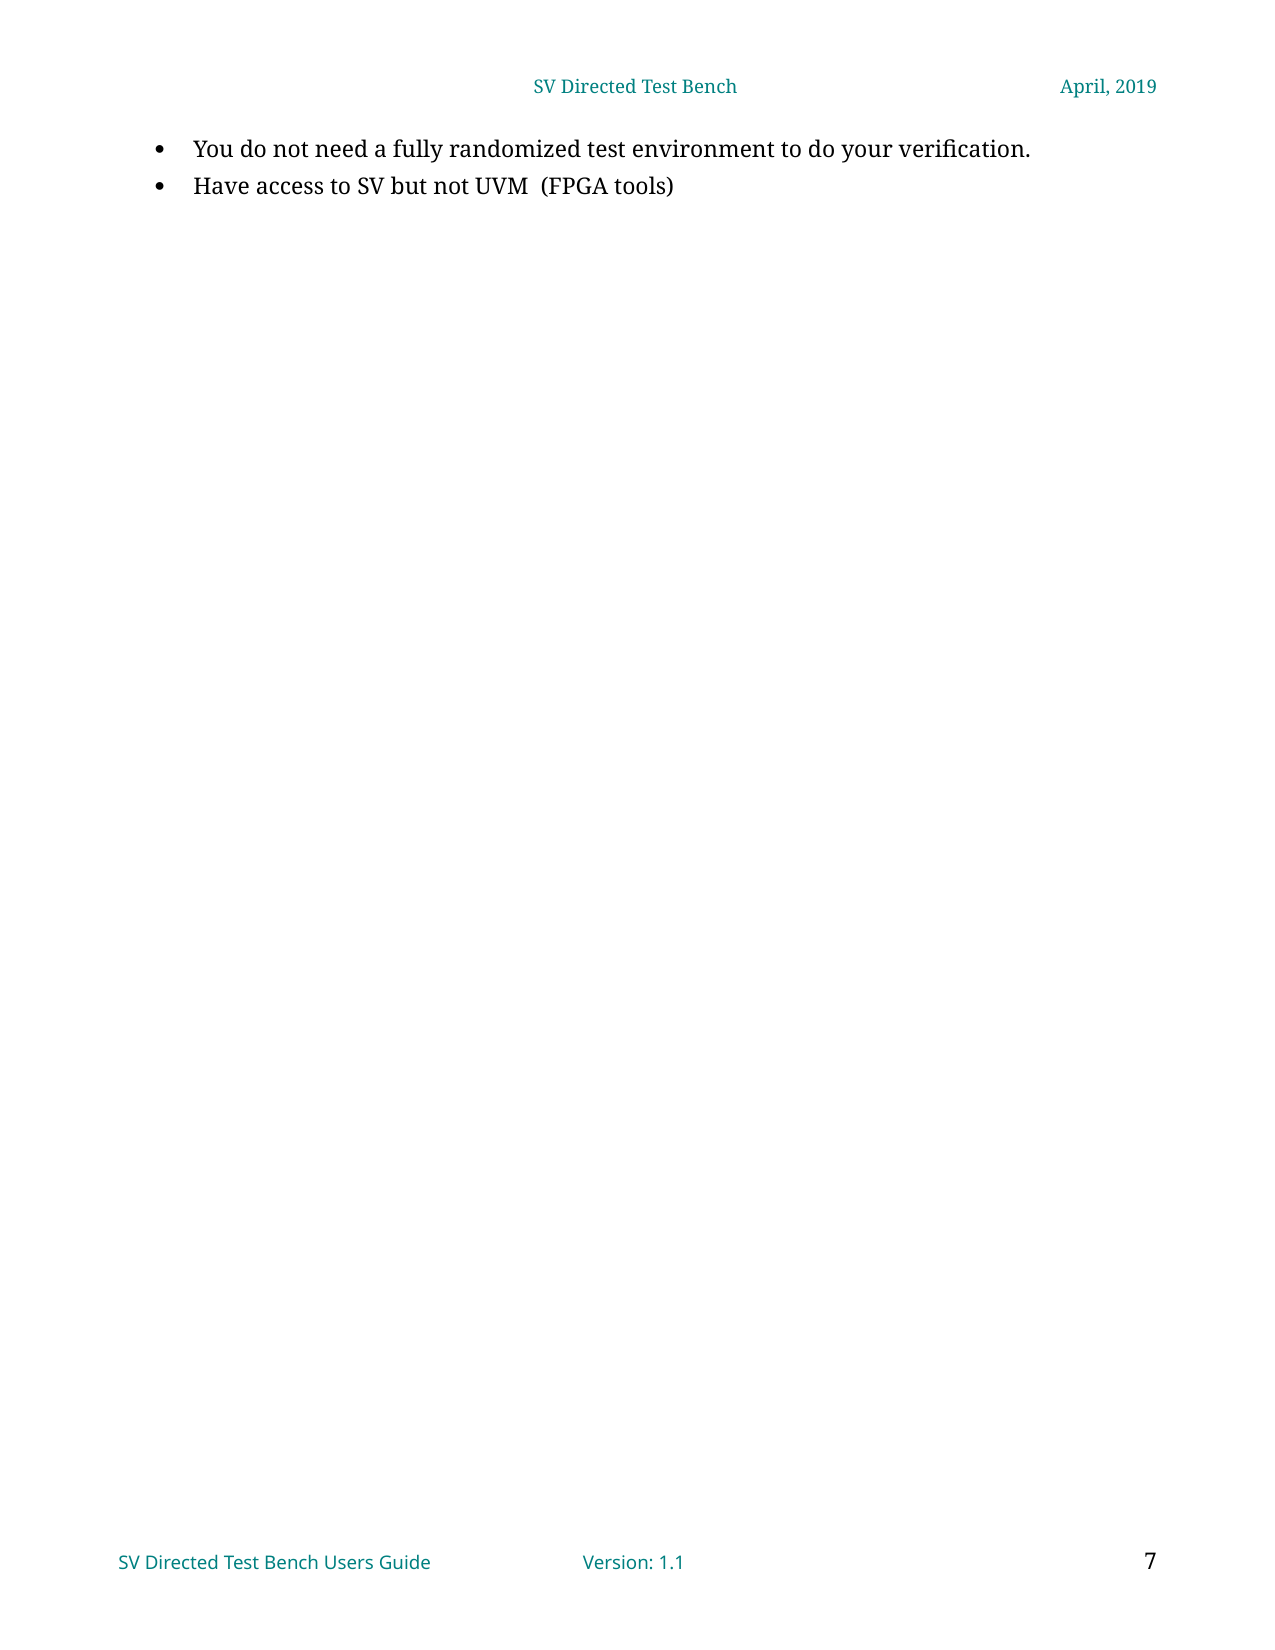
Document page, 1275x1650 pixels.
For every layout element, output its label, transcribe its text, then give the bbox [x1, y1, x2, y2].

list Have access to SV but not UVM (FPGA tools) [156, 170, 1157, 201]
list You do not need a fully randomized test environment to do your verification. [156, 133, 1157, 164]
